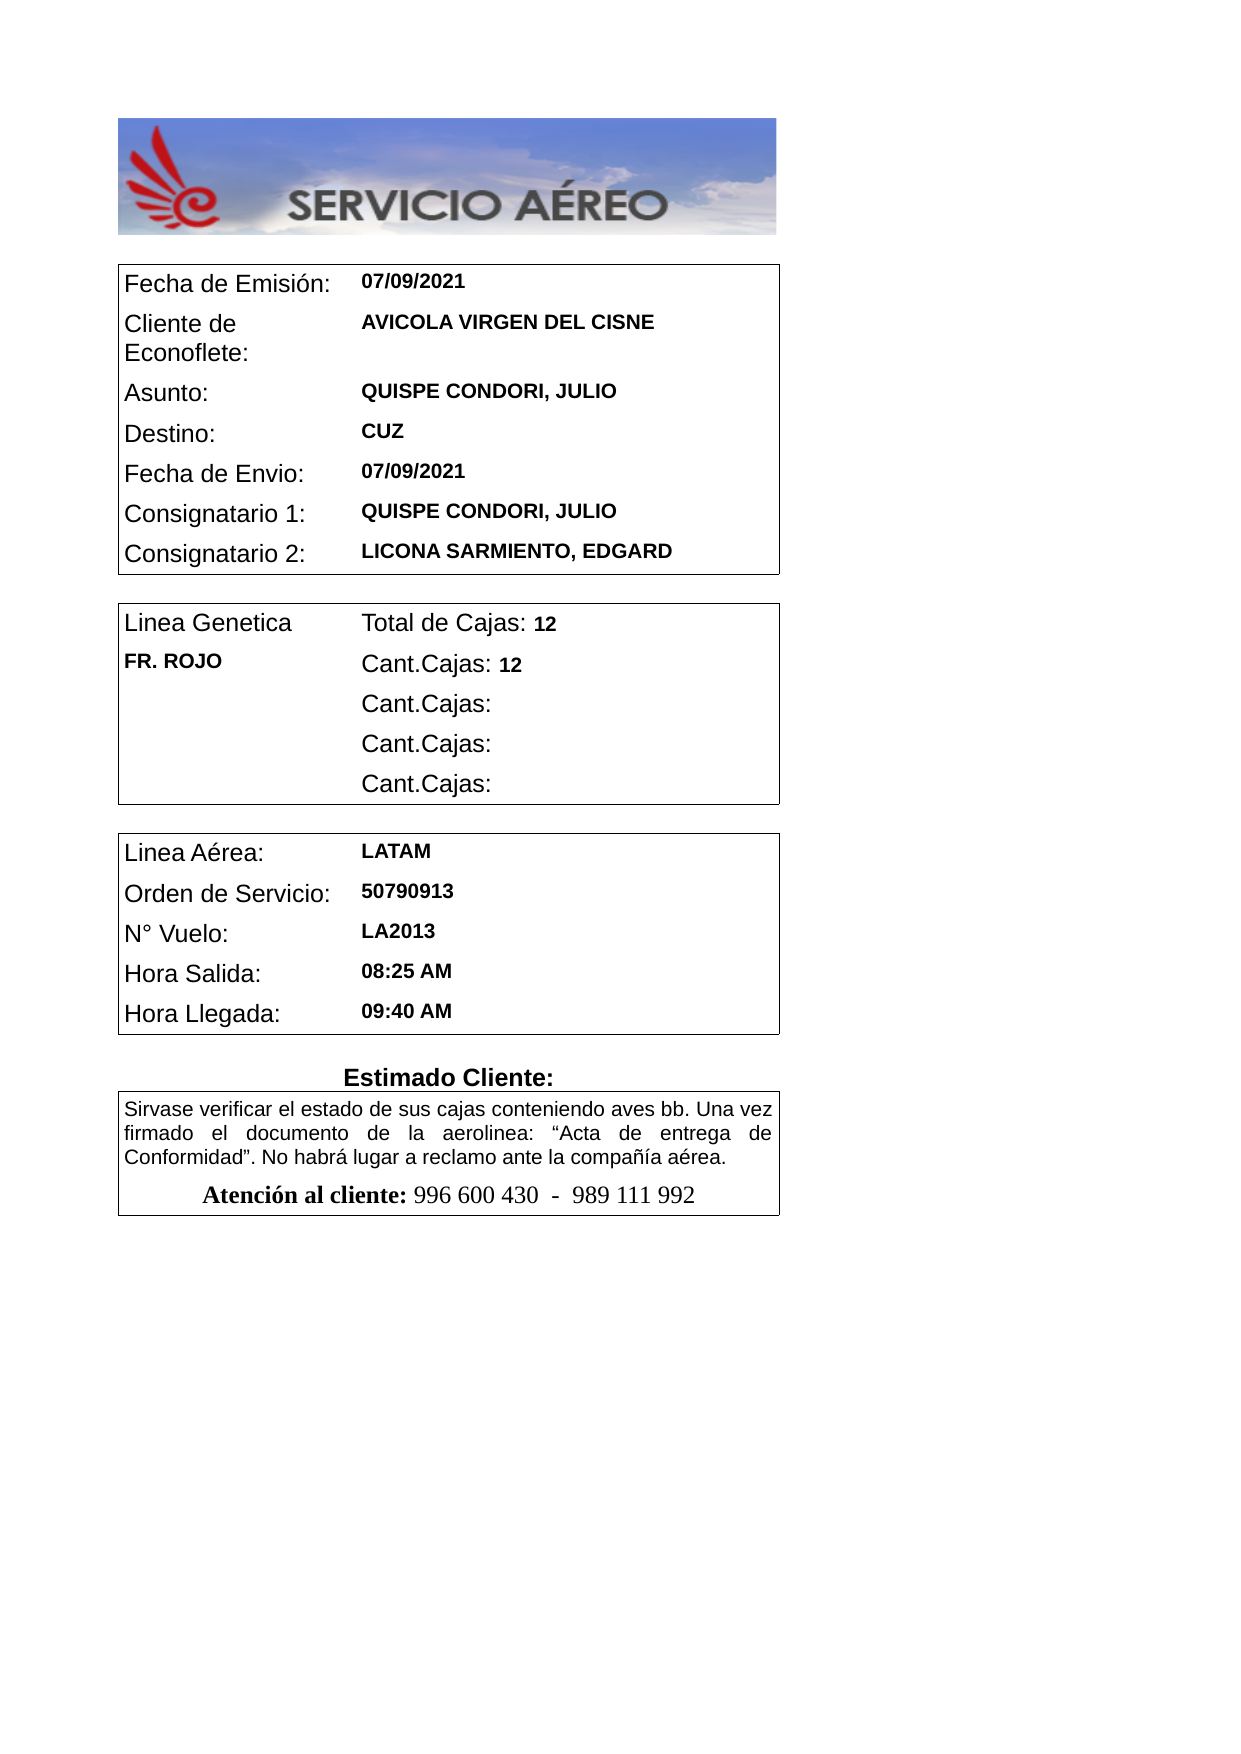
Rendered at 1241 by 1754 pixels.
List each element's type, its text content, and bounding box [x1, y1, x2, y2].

table_cell LATAM [356, 834, 779, 873]
table_cell Cant.Cajas: 12 [356, 643, 779, 683]
table_cell [356, 805, 779, 833]
table_cell Orden de Servicio: [119, 873, 356, 913]
table_cell QUISPE CONDORI, JULIO [356, 493, 779, 533]
table_cell [356, 575, 779, 603]
table_cell [118, 575, 356, 603]
picture [118, 118, 777, 235]
table_cell Hora Llegada: [119, 994, 356, 1034]
table_cell Hora Salida: [119, 953, 356, 993]
table_cell FR. ROJO [119, 643, 356, 683]
table_cell 09:40 AM [356, 994, 779, 1034]
table_cell Total de Cajas: 12 [356, 604, 779, 643]
table_cell [119, 764, 356, 804]
table_cell LA2013 [356, 913, 779, 953]
table_cell Destino: [119, 413, 356, 453]
table_header Fecha de Emisión: [119, 265, 356, 304]
table_cell Fecha de Envio: [119, 453, 356, 493]
table_cell Atención al cliente: 996 600 430 - 989 111 992 [119, 1175, 779, 1215]
table_cell Asunto: [119, 373, 356, 413]
table_cell AVICOLA VIRGEN DEL CISNE [356, 304, 779, 373]
table_cell CUZ [356, 413, 779, 453]
table_cell QUISPE CONDORI, JULIO [356, 373, 779, 413]
table_cell LICONA SARMIENTO, EDGARD [356, 534, 779, 574]
table_cell N° Vuelo: [119, 913, 356, 953]
table_cell [118, 805, 356, 833]
table_cell 50790913 [356, 873, 779, 913]
table_cell Cliente de Econoflete: [119, 304, 356, 373]
table_cell Cant.Cajas: [356, 723, 779, 763]
table_cell [119, 723, 356, 763]
table_cell Consignatario 1: [119, 493, 356, 533]
table_cell Linea Genetica [119, 604, 356, 643]
table_cell 07/09/2021 [356, 453, 779, 493]
table_cell Sirvase verificar el estado de sus cajas conteniendo aves bb. Una vez firmado el documento de la aerolinea: “Acta de entrega de Conformidad”. No habrá lugar a reclamo ante la compañía aérea. [119, 1092, 779, 1175]
table_cell Cant.Cajas: [356, 764, 779, 804]
table_cell 08:25 AM [356, 953, 779, 993]
table_cell Cant.Cajas: [356, 683, 779, 723]
table_cell [119, 683, 356, 723]
table_header 07/09/2021 [356, 265, 779, 304]
table_cell Consignatario 2: [119, 534, 356, 574]
table_cell Estimado Cliente: [118, 1035, 779, 1091]
table_cell Linea Aérea: [119, 834, 356, 873]
